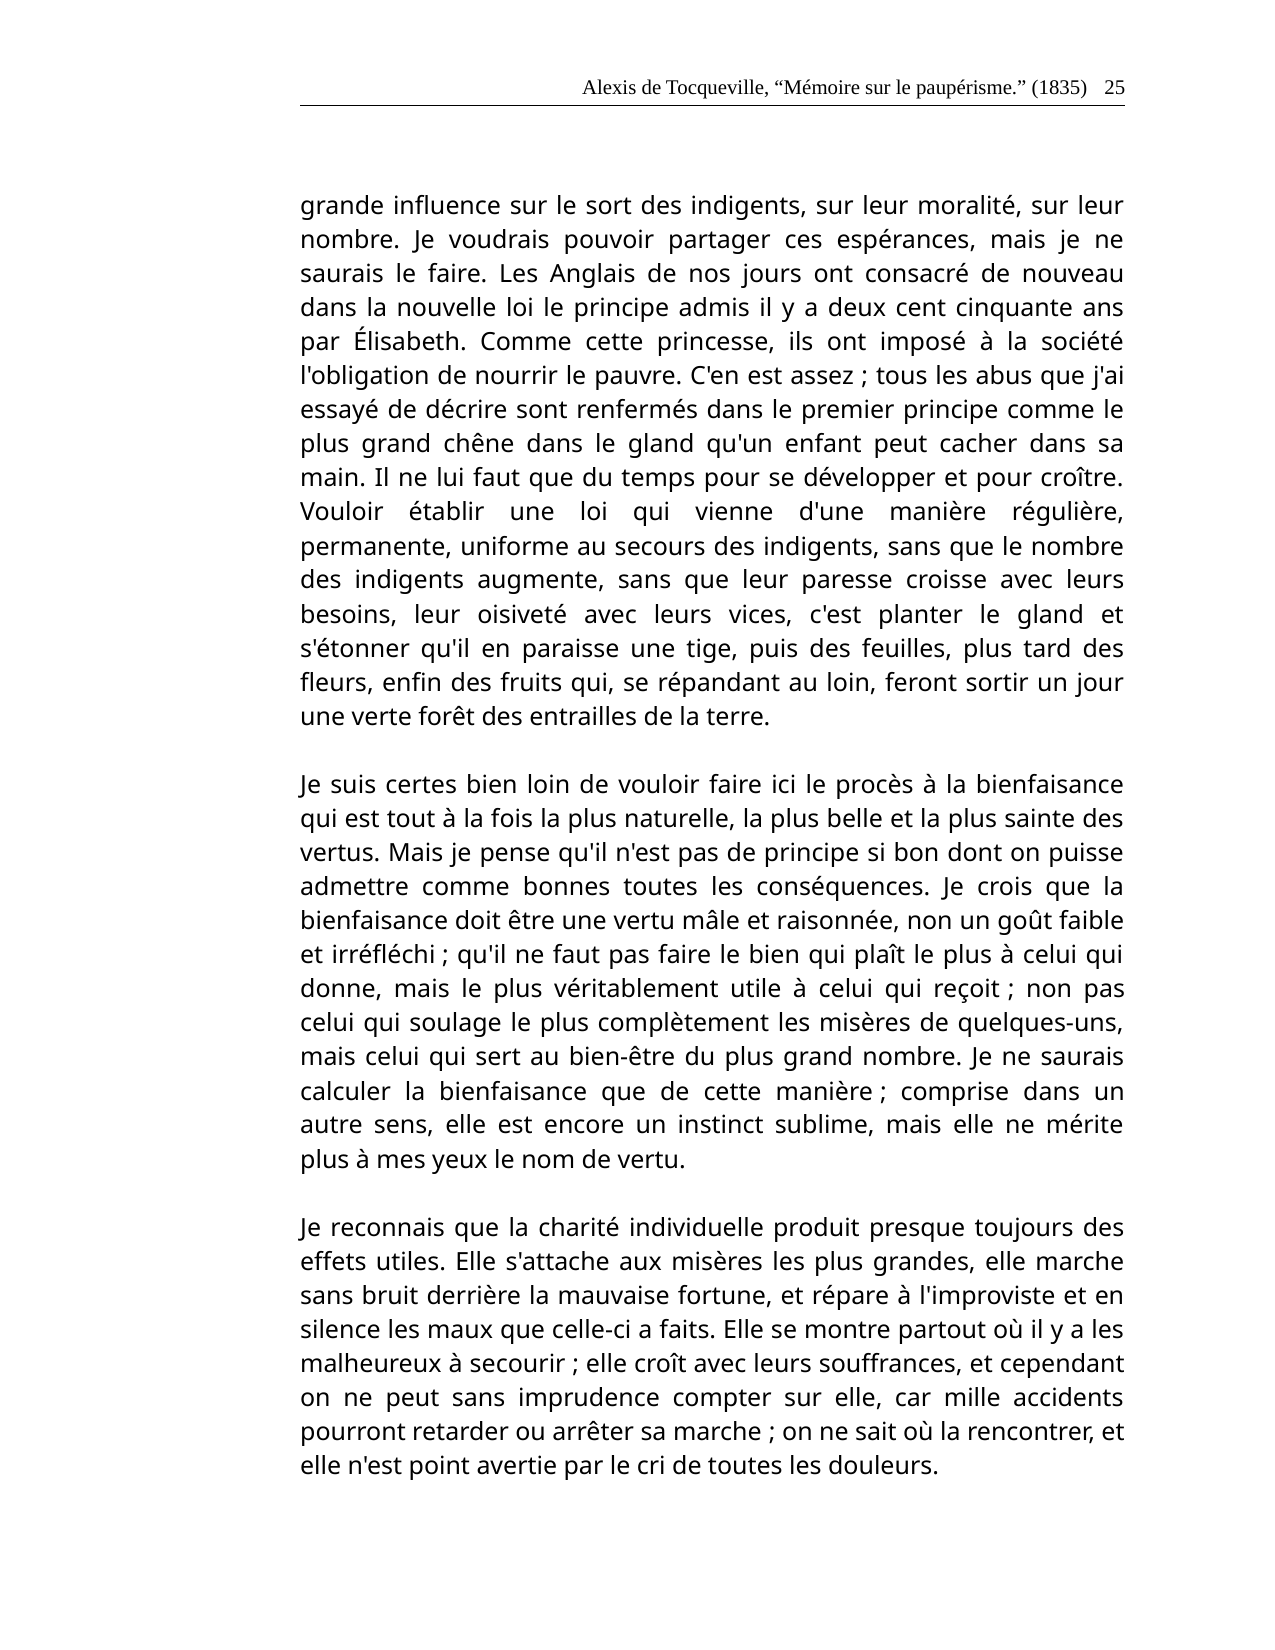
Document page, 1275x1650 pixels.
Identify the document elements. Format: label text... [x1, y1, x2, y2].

text grande influence sur le sort des indigents, sur leur moralité, sur leur nombre. Je voudrais pouvoir partager ces espérances, mais je ne saurais le faire. Les Anglais de nos jours ont consacré de nouveau dans la nouvelle loi le principe admis il y a deux cent cinquante ans par Élisabeth. Comme cette princesse, ils ont imposé à la société l'obligation de nourrir le pauvre. C'en est assez ; tous les abus que j'ai essayé de décrire sont renfermés dans le premier principe comme le plus grand chêne dans le gland qu'un enfant peut cacher dans sa main. Il ne lui faut que du temps pour se développer et pour croître. Vouloir établir une loi qui vienne d'une manière régulière, permanente, uniforme au secours des indigents, sans que le nombre des indigents augmente, sans que leur paresse croisse avec leurs besoins, leur oisiveté avec leurs vices, c'est planter le gland et s'étonner qu'il en paraisse une tige, puis des feuilles, plus tard des fleurs, enfin des fruits qui, se répandant au loin, feront sortir un jour une verte forêt des entrailles de la terre. [300, 187, 1125, 732]
text Je suis certes bien loin de vouloir faire ici le procès à la bienfaisance qui est tout à la fois la plus naturelle, la plus belle et la plus sainte des vertus. Mais je pense qu'il n'est pas de principe si bon dont on puisse admettre comme bonnes toutes les conséquences. Je crois que la bienfaisance doit être une vertu mâle et raisonnée, non un goût faible et irréfléchi ; qu'il ne faut pas faire le bien qui plaît le plus à celui qui donne, mais le plus véritablement utile à celui qui reçoit ; non pas celui qui soulage le plus complètement les misères de quelques-uns, mais celui qui sert au bien-être du plus grand nombre. Je ne saurais calculer la bienfaisance que de cette manière ; comprise dans un autre sens, elle est encore un instinct sublime, mais elle ne mérite plus à mes yeux le nom de vertu. [300, 767, 1125, 1175]
text Je reconnais que la charité individuelle produit presque toujours des effets utiles. Elle s'attache aux misères les plus grandes, elle marche sans bruit derrière la mauvaise fortune, et répare à l'improviste et en silence les maux que celle-ci a faits. Elle se montre partout où il y a les malheureux à secourir ; elle croît avec leurs souffrances, et cependant on ne peut sans imprudence compter sur elle, car mille accidents pourront retarder ou arrêter sa marche ; on ne sait où la rencontrer, et elle n'est point avertie par le cri de toutes les douleurs. [300, 1209, 1125, 1482]
